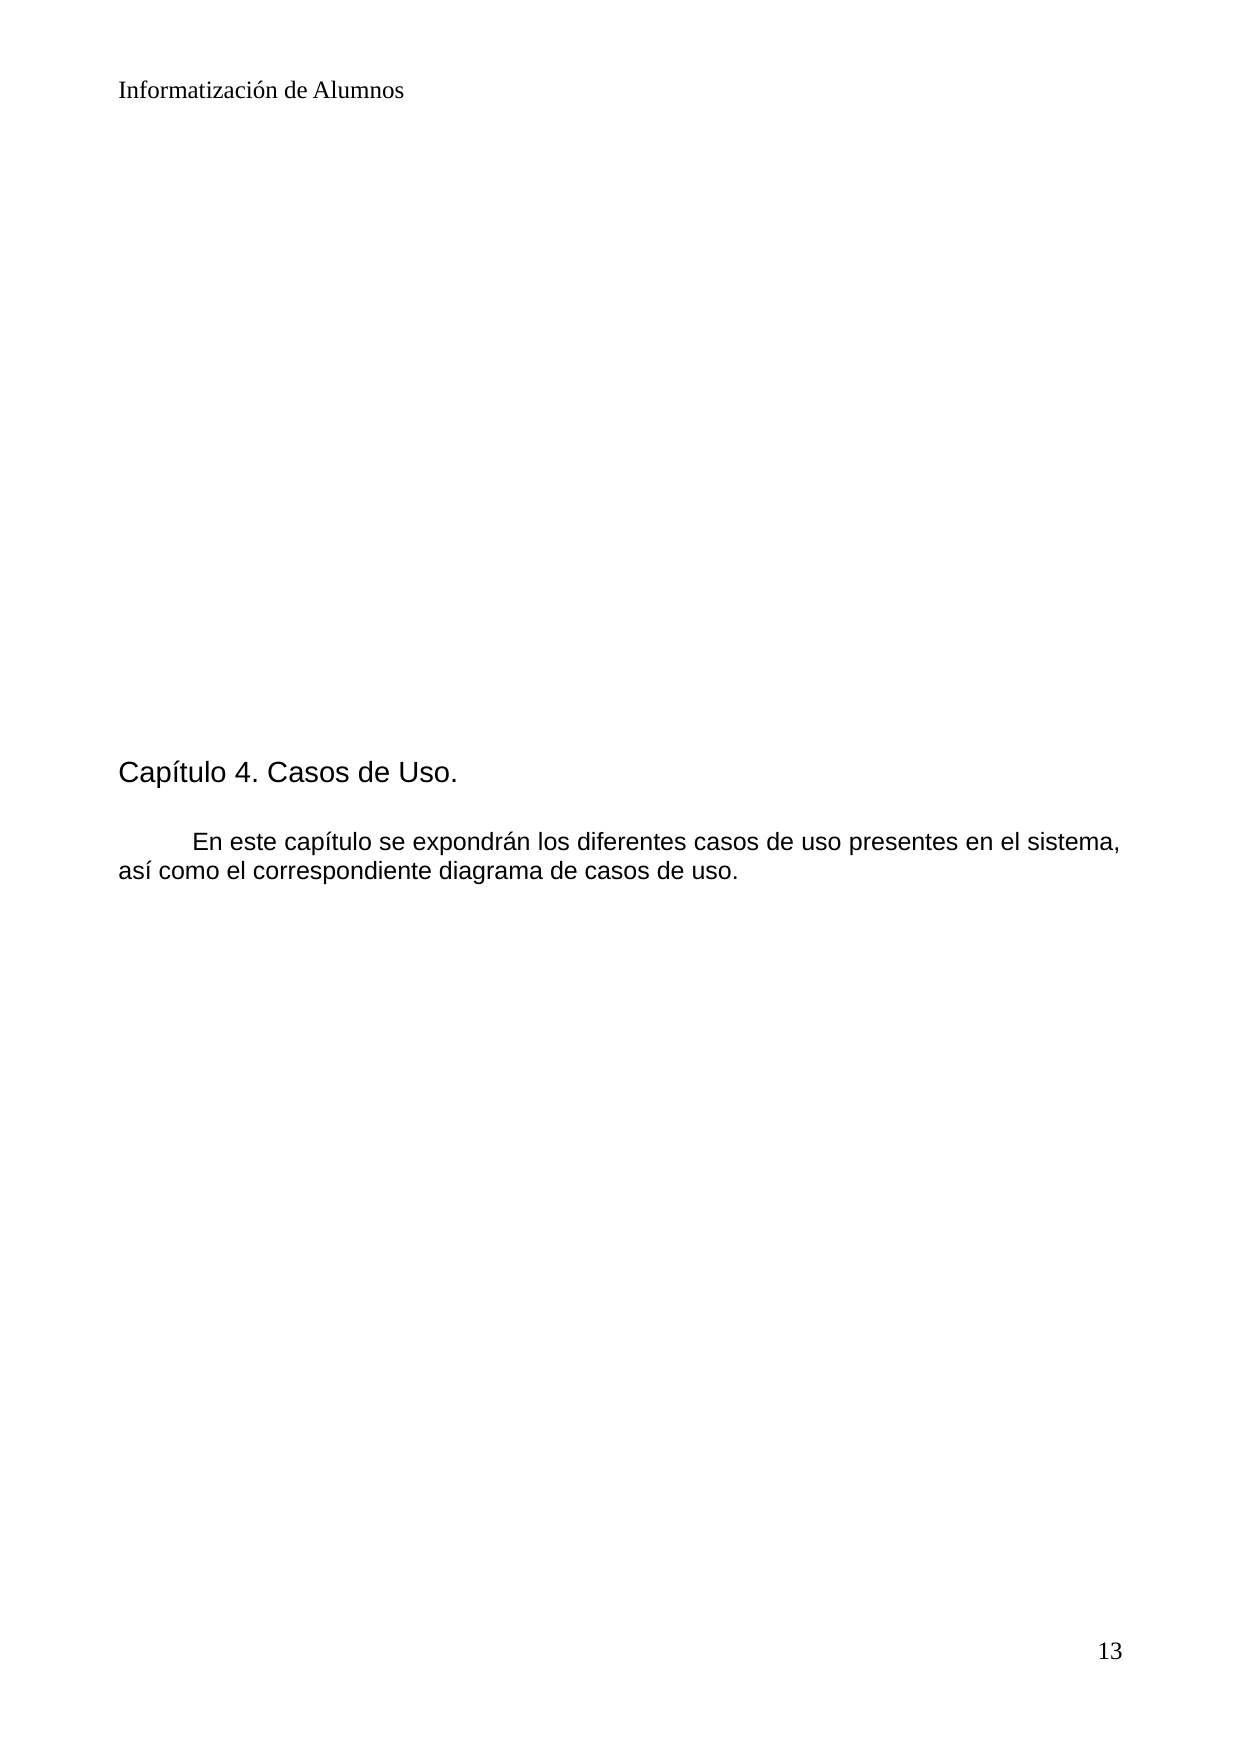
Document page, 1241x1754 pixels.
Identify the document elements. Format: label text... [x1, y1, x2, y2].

text Capítulo 4. Casos de Uso. [118, 755, 1122, 789]
text En este capítulo se expondrán los diferentes casos de uso presentes en el sistema, así como el correspondiente diagrama de casos de uso. [118, 822, 1122, 885]
